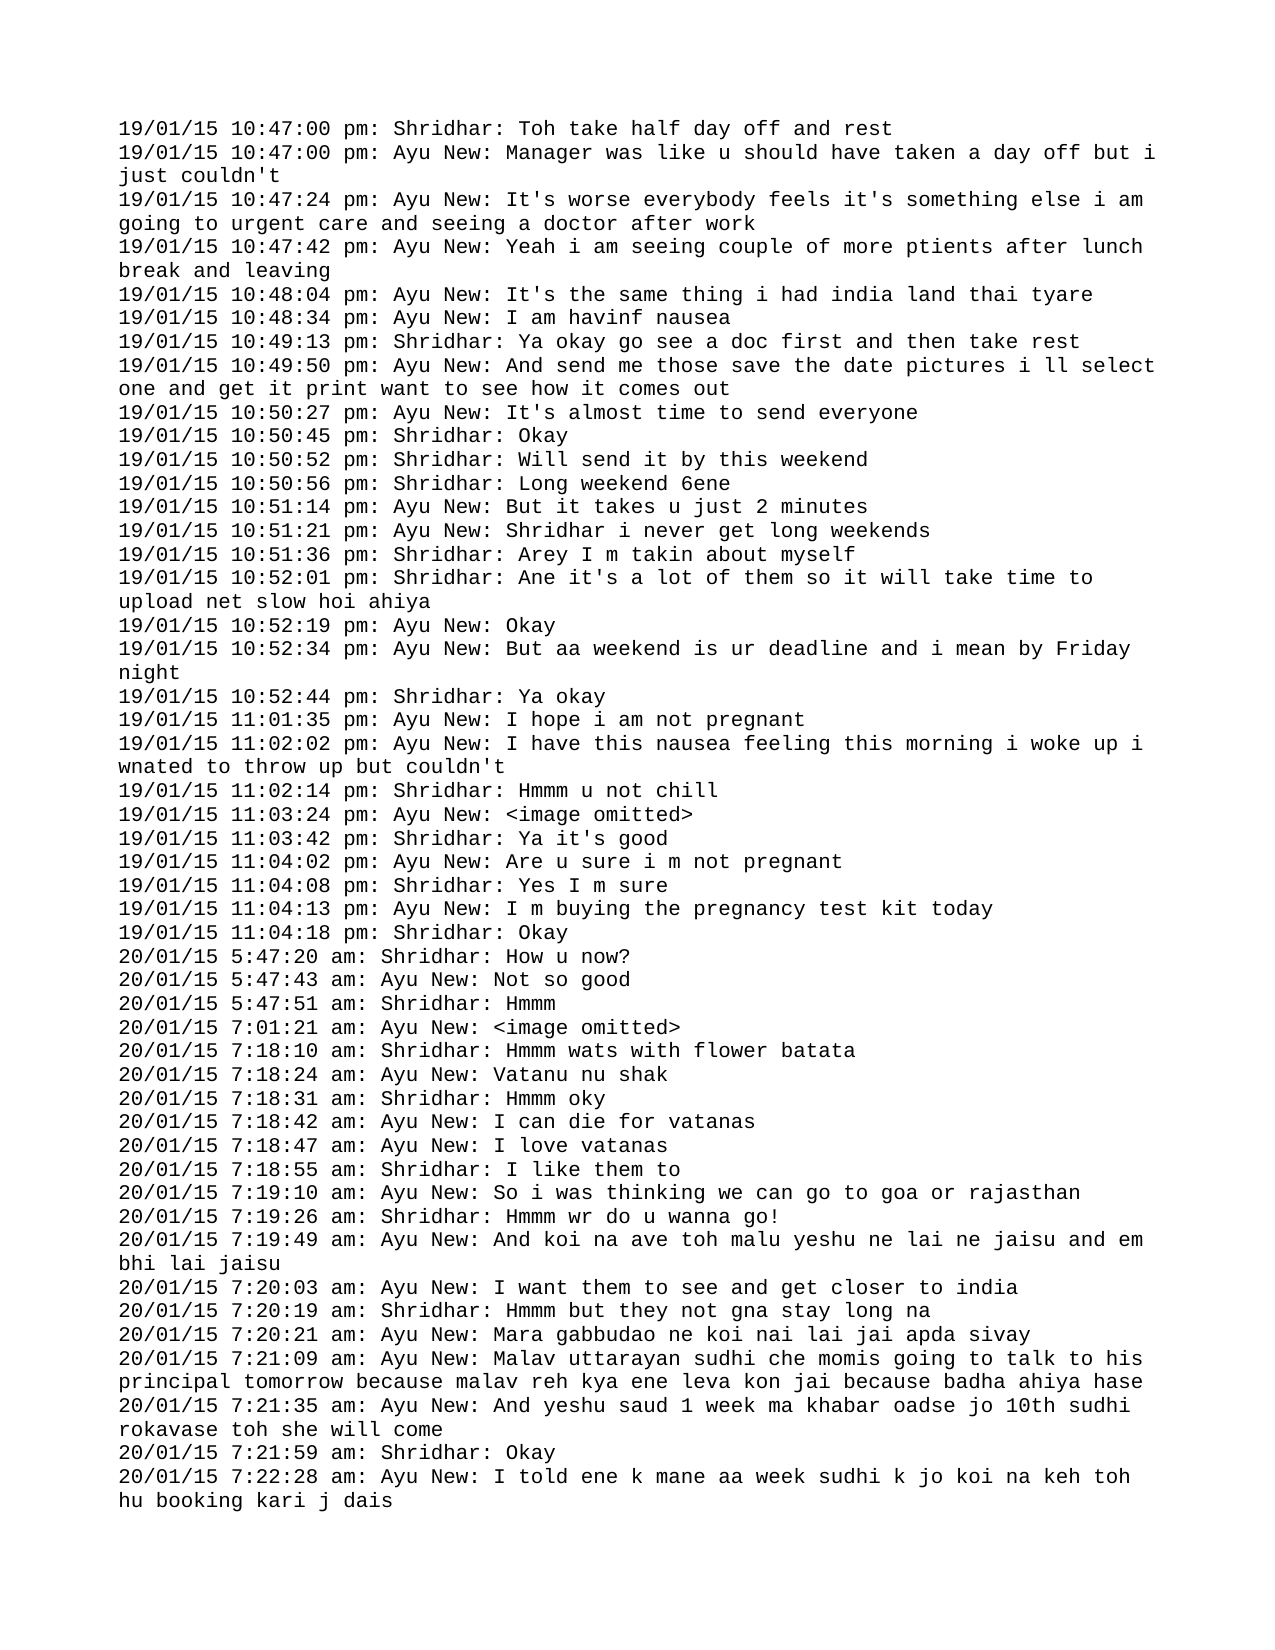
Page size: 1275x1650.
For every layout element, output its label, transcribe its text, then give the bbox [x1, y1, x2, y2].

text 20/01/15 7:01:21 am: Ayu New: <image omitted> [118, 1017, 1157, 1040]
text 20/01/15 7:22:28 am: Ayu New: I told ene k mane aa week sudhi k jo koi na keh toh hu booking kari j dais [118, 1466, 1157, 1513]
text 19/01/15 10:50:27 pm: Ayu New: It's almost time to send everyone [118, 402, 1157, 426]
text 19/01/15 10:51:14 pm: Ayu New: But it takes u just 2 minutes [118, 496, 1157, 520]
text 19/01/15 11:04:02 pm: Ayu New: Are u sure i m not pregnant [118, 851, 1157, 875]
text 20/01/15 7:18:47 am: Ayu New: I love vatanas [118, 1135, 1157, 1158]
text 20/01/15 7:19:26 am: Shridhar: Hmmm wr do u wanna go! [118, 1206, 1157, 1229]
text 20/01/15 7:18:10 am: Shridhar: Hmmm wats with flower batata [118, 1040, 1157, 1064]
text 20/01/15 7:18:31 am: Shridhar: Hmmm oky [118, 1088, 1157, 1111]
text 19/01/15 10:52:44 pm: Shridhar: Ya okay [118, 686, 1157, 709]
text 19/01/15 11:04:18 pm: Shridhar: Okay [118, 922, 1157, 946]
text 19/01/15 11:03:42 pm: Shridhar: Ya it's good [118, 827, 1157, 851]
text 20/01/15 5:47:20 am: Shridhar: How u now? [118, 946, 1157, 969]
text 19/01/15 10:51:36 pm: Shridhar: Arey I m takin about myself [118, 544, 1157, 567]
text 19/01/15 10:49:50 pm: Ayu New: And send me those save the date pictures i ll select one and get it print want to see how it comes out [118, 354, 1157, 402]
text 19/01/15 10:47:42 pm: Ayu New: Yeah i am seeing couple of more ptients after lunch break and leaving [118, 236, 1157, 284]
text 19/01/15 11:02:14 pm: Shridhar: Hmmm u not chill [118, 780, 1157, 804]
text 20/01/15 7:18:55 am: Shridhar: I like them to [118, 1158, 1157, 1182]
text 20/01/15 7:21:09 am: Ayu New: Malav uttarayan sudhi che momis going to talk to his principal tomorrow because malav reh kya ene leva kon jai because badha ahiya hase [118, 1348, 1157, 1395]
text 19/01/15 11:04:13 pm: Ayu New: I m buying the pregnancy test kit today [118, 898, 1157, 922]
text 19/01/15 10:50:52 pm: Shridhar: Will send it by this weekend [118, 449, 1157, 473]
text 19/01/15 10:50:45 pm: Shridhar: Okay [118, 426, 1157, 449]
text 19/01/15 10:47:24 pm: Ayu New: It's worse everybody feels it's something else i am going to urgent care and seeing a doctor after work [118, 189, 1157, 236]
text 20/01/15 5:47:51 am: Shridhar: Hmmm [118, 993, 1157, 1017]
text 20/01/15 7:21:59 am: Shridhar: Okay [118, 1442, 1157, 1466]
text 20/01/15 7:19:10 am: Ayu New: So i was thinking we can go to goa or rajasthan [118, 1182, 1157, 1206]
text 20/01/15 7:21:35 am: Ayu New: And yeshu saud 1 week ma khabar oadse jo 10th sudhi rokavase toh she will come [118, 1395, 1157, 1442]
text 20/01/15 7:18:24 am: Ayu New: Vatanu nu shak [118, 1064, 1157, 1088]
text 19/01/15 10:48:34 pm: Ayu New: I am havinf nausea [118, 307, 1157, 331]
text 19/01/15 10:52:01 pm: Shridhar: Ane it's a lot of them so it will take time to upload net slow hoi ahiya [118, 567, 1157, 615]
text 19/01/15 11:02:02 pm: Ayu New: I have this nausea feeling this morning i woke up i wnated to throw up but couldn't [118, 733, 1157, 780]
text 19/01/15 10:49:13 pm: Shridhar: Ya okay go see a doc first and then take rest [118, 331, 1157, 354]
text 19/01/15 11:04:08 pm: Shridhar: Yes I m sure [118, 875, 1157, 898]
text 20/01/15 7:20:19 am: Shridhar: Hmmm but they not gna stay long na [118, 1300, 1157, 1324]
text 19/01/15 10:50:56 pm: Shridhar: Long weekend 6ene [118, 473, 1157, 496]
text 20/01/15 7:18:42 am: Ayu New: I can die for vatanas [118, 1111, 1157, 1135]
text 20/01/15 7:20:21 am: Ayu New: Mara gabbudao ne koi nai lai jai apda sivay [118, 1324, 1157, 1348]
text 19/01/15 11:03:24 pm: Ayu New: <image omitted> [118, 804, 1157, 827]
text 19/01/15 10:48:04 pm: Ayu New: It's the same thing i had india land thai tyare [118, 284, 1157, 307]
text 19/01/15 10:47:00 pm: Ayu New: Manager was like u should have taken a day off but i just couldn't [118, 142, 1157, 189]
text 20/01/15 5:47:43 am: Ayu New: Not so good [118, 969, 1157, 993]
text 19/01/15 10:52:34 pm: Ayu New: But aa weekend is ur deadline and i mean by Friday night [118, 638, 1157, 686]
text 20/01/15 7:19:49 am: Ayu New: And koi na ave toh malu yeshu ne lai ne jaisu and em bhi lai jaisu [118, 1229, 1157, 1277]
text 19/01/15 11:01:35 pm: Ayu New: I hope i am not pregnant [118, 709, 1157, 733]
text 19/01/15 10:52:19 pm: Ayu New: Okay [118, 615, 1157, 638]
text 20/01/15 7:20:03 am: Ayu New: I want them to see and get closer to india [118, 1277, 1157, 1300]
text 19/01/15 10:47:00 pm: Shridhar: Toh take half day off and rest [118, 118, 1157, 142]
text 19/01/15 10:51:21 pm: Ayu New: Shridhar i never get long weekends [118, 520, 1157, 544]
